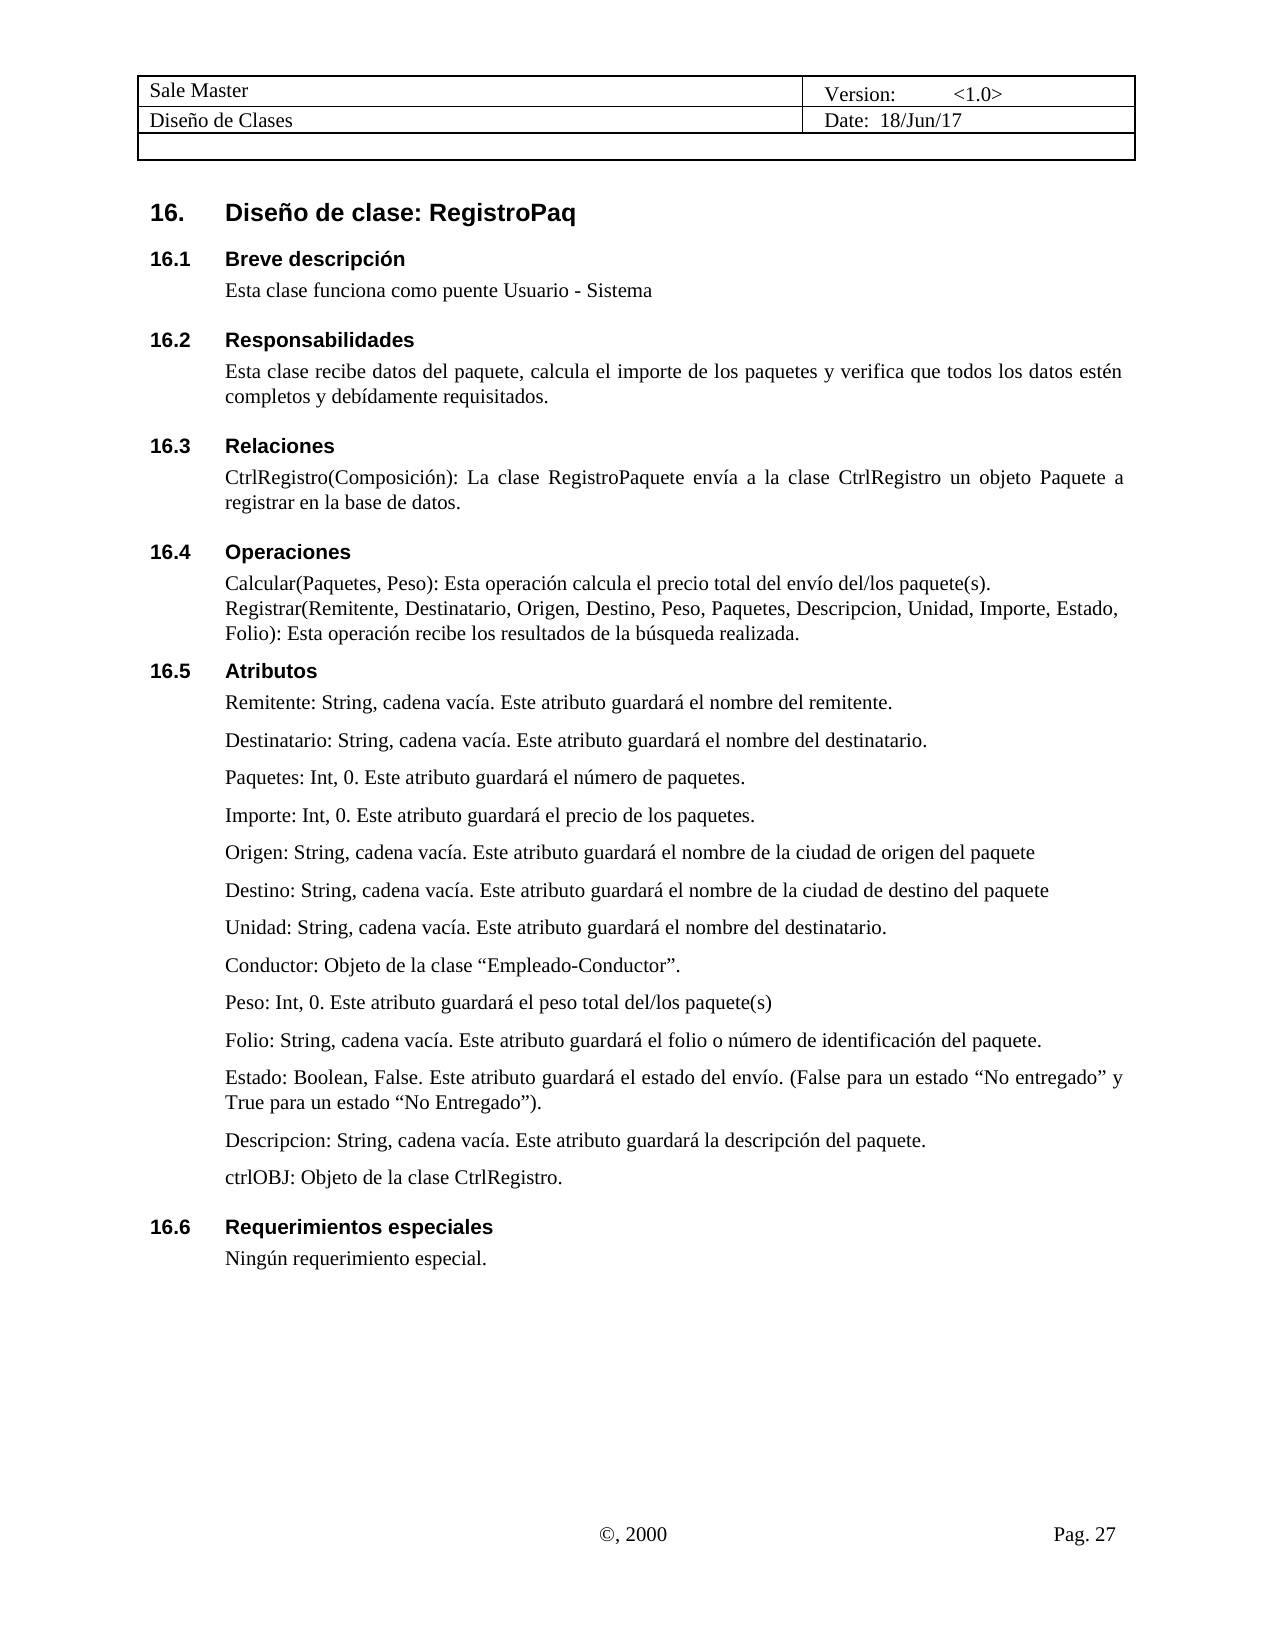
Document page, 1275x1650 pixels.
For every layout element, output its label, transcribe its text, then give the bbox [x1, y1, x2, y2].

subtitle Breve descripción [150, 245, 1125, 270]
text Estado: Boolean, False. Este atributo guardará el estado del envío. (False para un estado “No entregado” y True para un estado “No Entregado”). [225, 1064, 1125, 1114]
subtitle Responsabilidades [150, 327, 1125, 352]
text Esta clase recibe datos del paquete, calcula el importe de los paquetes y verifica que todos los datos estén completos y debídamente requisitados. [225, 358, 1125, 408]
subtitle Diseño de clase: RegistroPaq [150, 198, 1125, 227]
text Conductor: Objeto de la clase “Empleado-Conductor”. [225, 952, 1125, 977]
subtitle Atributos [150, 658, 1125, 683]
text Ningún requerimiento especial. [225, 1245, 1125, 1270]
text Folio: String, cadena vacía. Este atributo guardará el folio o número de identificación del paquete. [225, 1027, 1125, 1052]
text Esta clase funciona como puente Usuario - Sistema [225, 277, 1125, 302]
subtitle Requerimientos especiales [150, 1214, 1125, 1239]
subtitle Relaciones [150, 433, 1125, 458]
text Destinatario: String, cadena vacía. Este atributo guardará el nombre del destinatario. [225, 727, 1125, 752]
subtitle Operaciones [150, 539, 1125, 564]
text Descripcion: String, cadena vacía. Este atributo guardará la descripción del paquete. [225, 1127, 1125, 1152]
text ctrlOBJ: Objeto de la clase CtrlRegistro. [225, 1164, 1125, 1189]
text Importe: Int, 0. Este atributo guardará el precio de los paquetes. [225, 802, 1125, 827]
text CtrlRegistro(Composición): La clase RegistroPaquete envía a la clase CtrlRegistro un objeto Paquete a registrar en la base de datos. [225, 464, 1125, 514]
text Registrar(Remitente, Destinatario, Origen, Destino, Peso, Paquetes, Descripcion, Unidad, Importe, Estado, Folio): Esta operación recibe los resultados de la búsqueda realizada. [150, 595, 1125, 645]
text Origen: String, cadena vacía. Este atributo guardará el nombre de la ciudad de origen del paquete [225, 839, 1125, 864]
text Unidad: String, cadena vacía. Este atributo guardará el nombre del destinatario. [225, 914, 1125, 939]
text Remitente: String, cadena vacía. Este atributo guardará el nombre del remitente. [225, 689, 1125, 714]
text Peso: Int, 0. Este atributo guardará el peso total del/los paquete(s) [225, 989, 1125, 1014]
text Destino: String, cadena vacía. Este atributo guardará el nombre de la ciudad de destino del paquete [225, 877, 1125, 902]
text Calcular(Paquetes, Peso): Esta operación calcula el precio total del envío del/los paquete(s). [150, 570, 1125, 595]
text Paquetes: Int, 0. Este atributo guardará el número de paquetes. [225, 764, 1125, 789]
